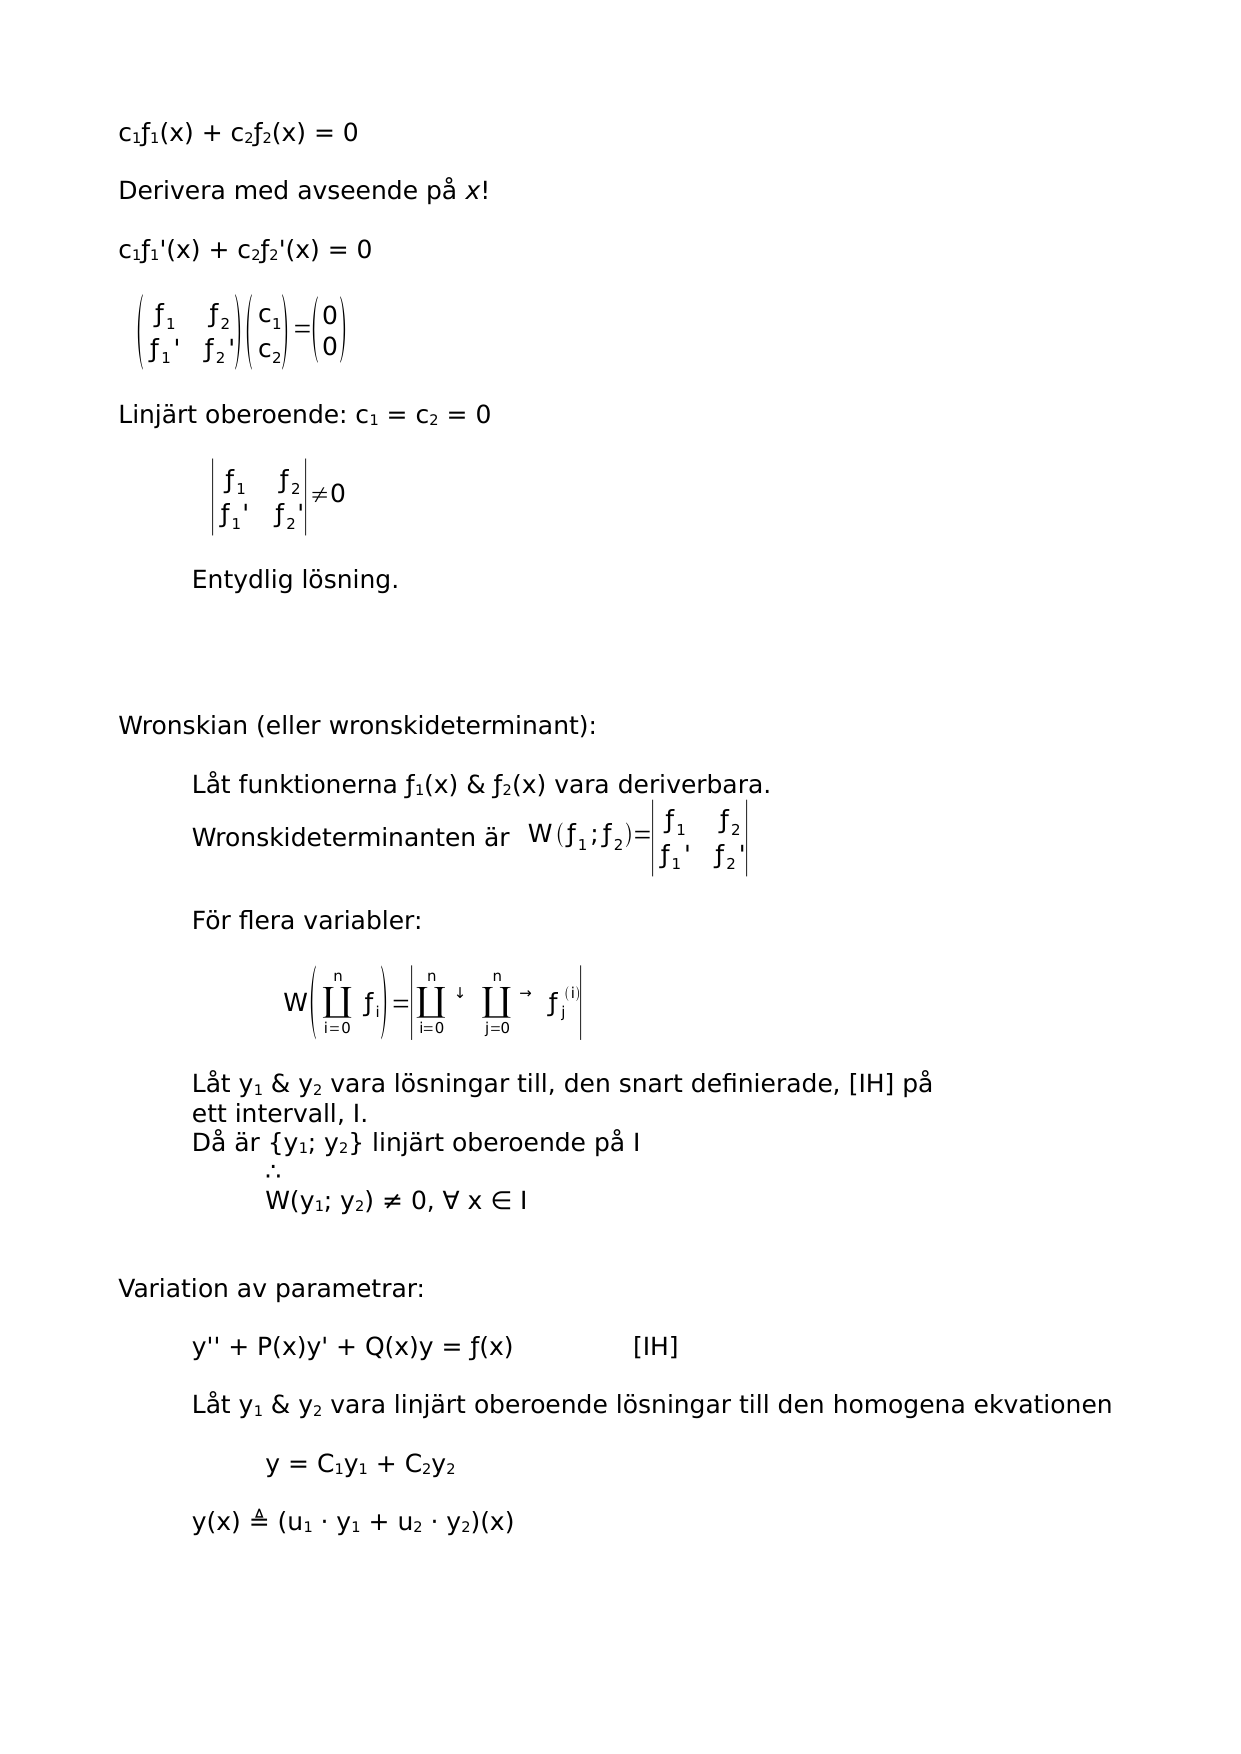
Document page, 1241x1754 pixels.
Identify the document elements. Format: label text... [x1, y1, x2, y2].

text c1ƒ1'(x) + c2ƒ2'(x) = 0 [118, 235, 1122, 264]
text Låt y1 & y2 vara lösningar till, den snart definierade, [IH] på [118, 1070, 1122, 1099]
text ∴ [118, 1157, 1122, 1186]
text c1ƒ1(x) + c2ƒ2(x) = 0 [118, 118, 1122, 147]
text Variation av parametrar: [118, 1274, 1122, 1303]
text Då är {y1; y2} linjärt oberoende på I [118, 1128, 1122, 1157]
text Derivera med avseende på x! [118, 176, 1122, 206]
text y = C1y1 + C2y2 [118, 1449, 1122, 1478]
text Wronskideterminanten är [118, 799, 1122, 877]
text Entydlig lösning. [118, 566, 1122, 595]
text Låt funktionerna ƒ1(x) & ƒ2(x) vara deriverbara. [118, 770, 1122, 799]
text Wronskian (eller wronskideterminant): [118, 712, 1122, 741]
text Linjärt oberoende: c1 = c2 = 0 [118, 400, 1122, 429]
text W(y1; y2) ≠ 0, ∀ x ∈ I [118, 1186, 1122, 1216]
text ett intervall, I. [118, 1099, 1122, 1128]
text y'' + P(x)y' + Q(x)y = ƒ(x) [IH] [118, 1332, 1122, 1361]
text y(x) ≜ (u1 · y1 + u2 · y2)(x) [118, 1507, 1122, 1536]
text För flera variabler: [118, 906, 1122, 935]
text Låt y1 & y2 vara linjärt oberoende lösningar till den homogena ekvationen [118, 1391, 1122, 1420]
